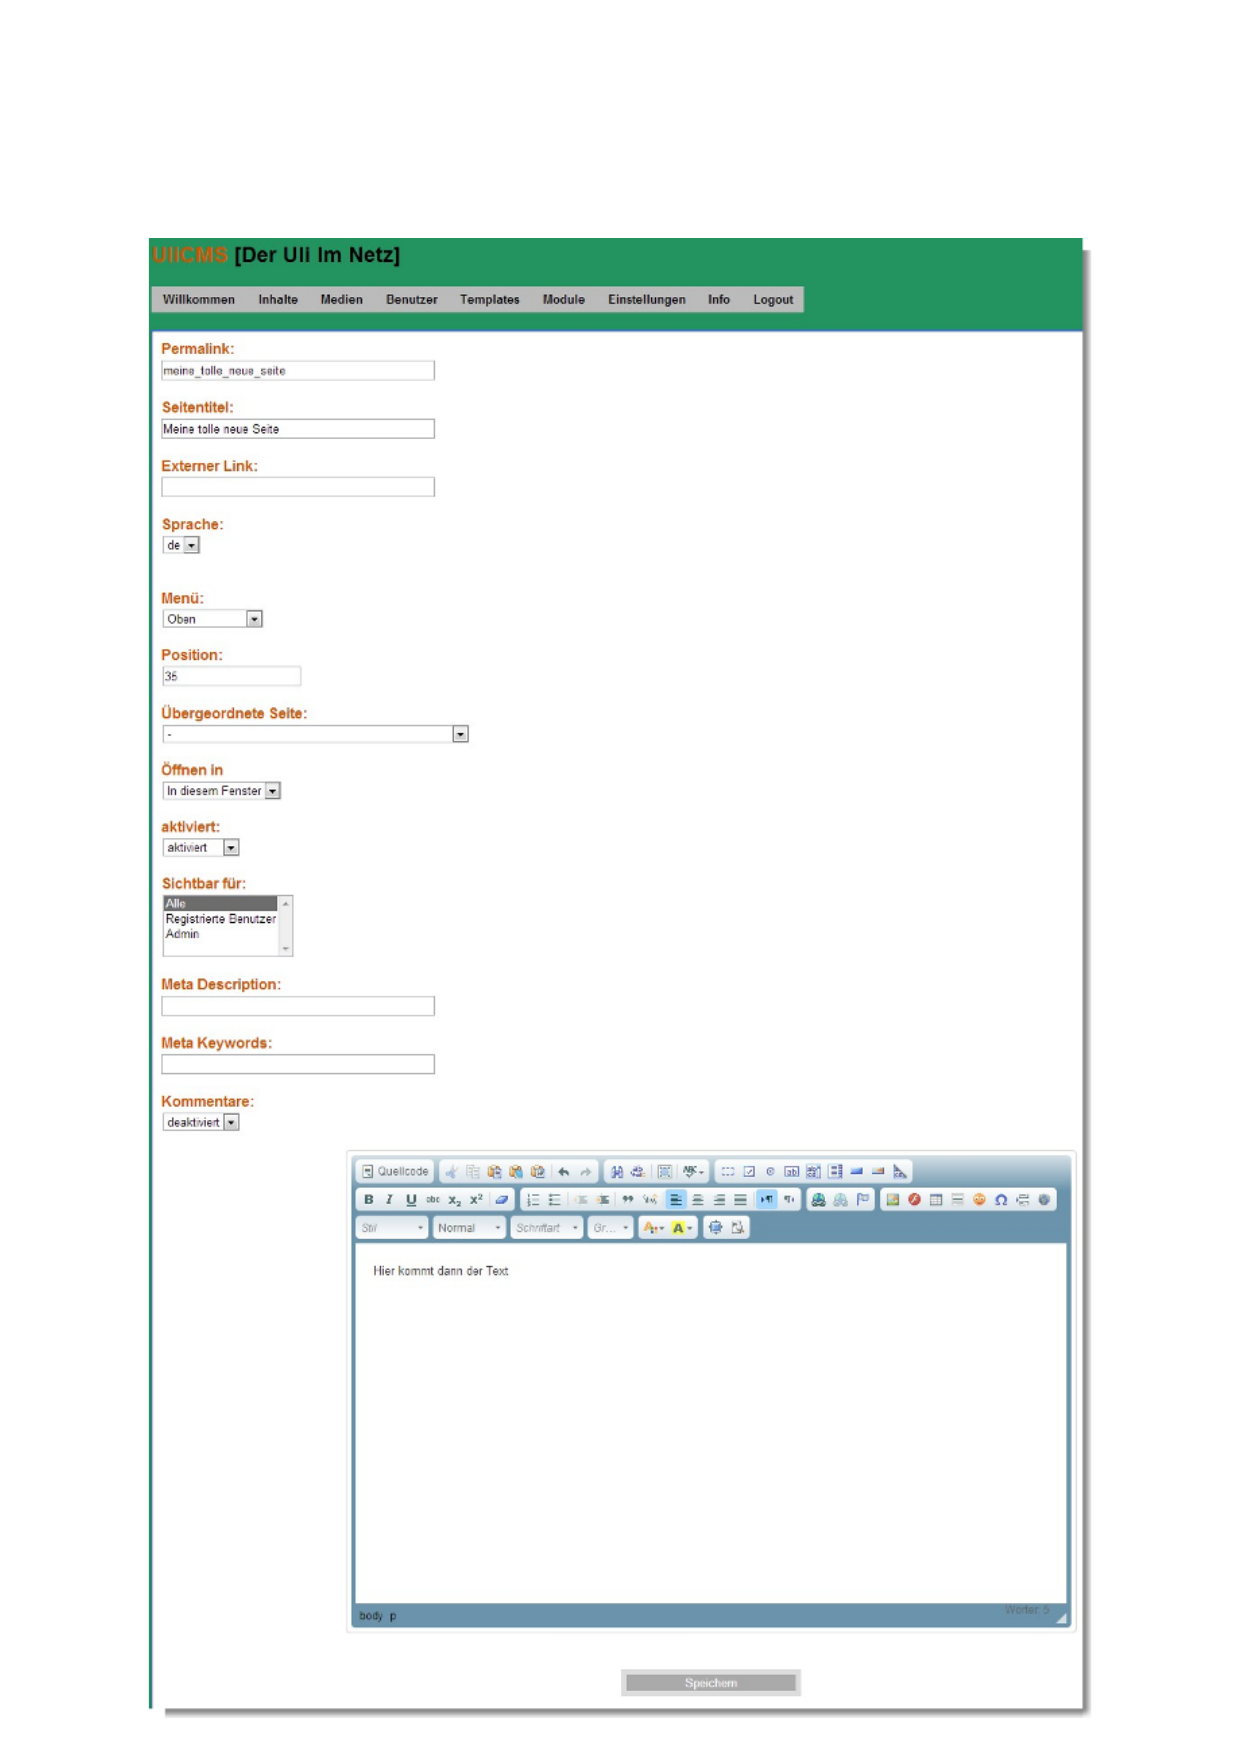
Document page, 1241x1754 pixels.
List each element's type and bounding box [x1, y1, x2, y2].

picture [148, 238, 1092, 1718]
